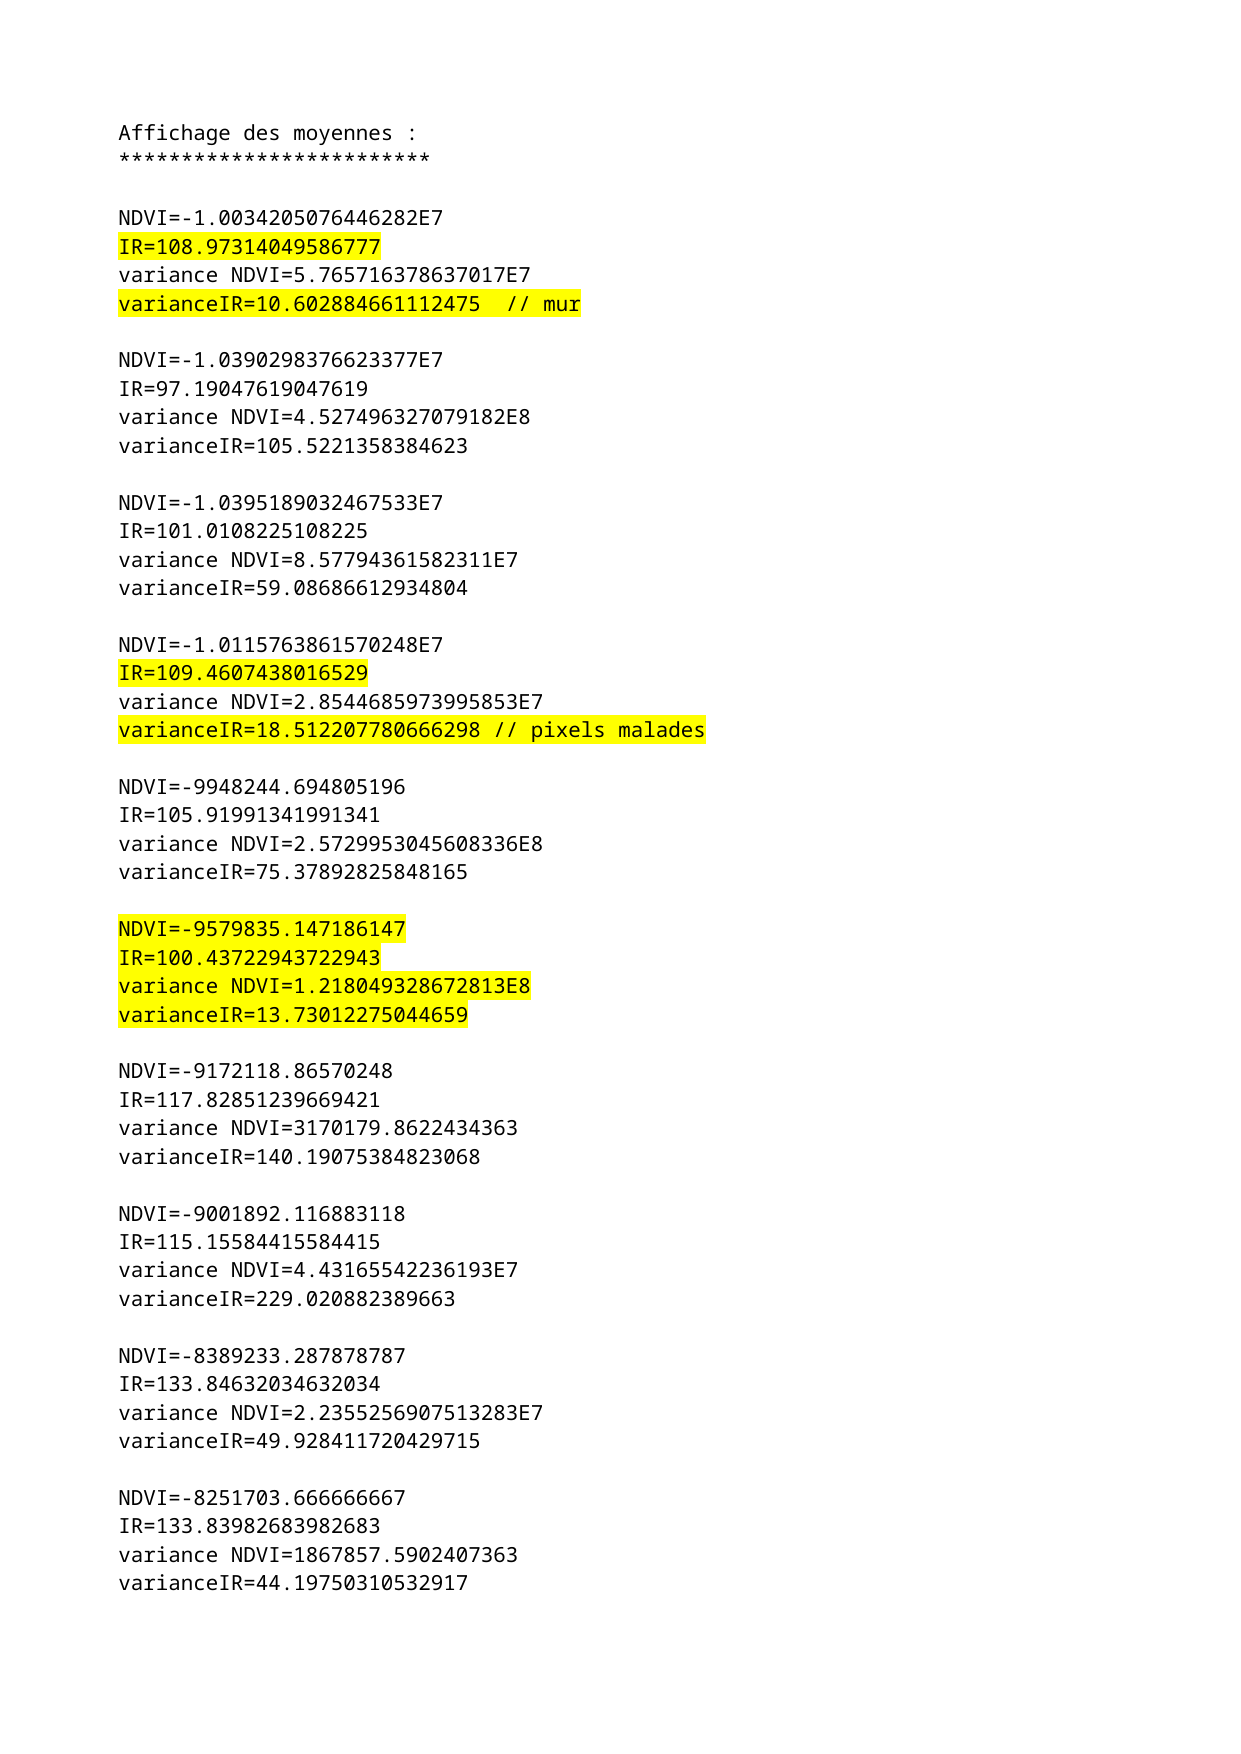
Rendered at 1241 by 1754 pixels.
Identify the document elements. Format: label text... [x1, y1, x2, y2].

text NDVI=-9948244.694805196 [118, 772, 1122, 801]
text variance NDVI=4.43165542236193E7 [118, 1256, 1122, 1284]
text varianceIR=229.020882389663 [118, 1284, 1122, 1312]
text NDVI=-8389233.287878787 [118, 1341, 1122, 1369]
text IR=108.97314049586777 [118, 232, 1122, 260]
text IR=105.91991341991341 [118, 801, 1122, 829]
text IR=133.84632034632034 [118, 1369, 1122, 1398]
text varianceIR=13.73012275044659 [118, 1000, 1122, 1028]
text NDVI=-1.0115763861570248E7 [118, 630, 1122, 658]
text variance NDVI=8.57794361582311E7 [118, 545, 1122, 573]
text IR=97.19047619047619 [118, 374, 1122, 402]
text varianceIR=59.08686612934804 [118, 573, 1122, 602]
text variance NDVI=5.765716378637017E7 [118, 260, 1122, 289]
text varianceIR=105.5221358384623 [118, 431, 1122, 459]
text varianceIR=140.19075384823068 [118, 1142, 1122, 1170]
text NDVI=-9001892.116883118 [118, 1199, 1122, 1227]
text NDVI=-1.0395189032467533E7 [118, 488, 1122, 516]
text NDVI=-9579835.147186147 [118, 914, 1122, 943]
text varianceIR=75.37892825848165 [118, 857, 1122, 886]
text variance NDVI=4.527496327079182E8 [118, 402, 1122, 431]
text variance NDVI=2.2355256907513283E7 [118, 1398, 1122, 1426]
text NDVI=-9172118.86570248 [118, 1057, 1122, 1085]
text varianceIR=18.512207780666298 // pixels malades [118, 715, 1122, 744]
text IR=109.4607438016529 [118, 658, 1122, 687]
text NDVI=-1.0034205076446282E7 [118, 203, 1122, 232]
text NDVI=-8251703.666666667 [118, 1483, 1122, 1512]
text variance NDVI=1867857.5902407363 [118, 1540, 1122, 1568]
text variance NDVI=2.5729953045608336E8 [118, 829, 1122, 857]
text varianceIR=49.928411720429715 [118, 1426, 1122, 1455]
text Affichage des moyennes : [118, 118, 1122, 147]
text IR=100.43722943722943 [118, 943, 1122, 971]
text variance NDVI=3170179.8622434363 [118, 1113, 1122, 1142]
text varianceIR=10.602884661112475 // mur [118, 289, 1122, 317]
text IR=115.15584415584415 [118, 1227, 1122, 1256]
text variance NDVI=1.218049328672813E8 [118, 971, 1122, 1000]
text IR=117.82851239669421 [118, 1085, 1122, 1113]
text NDVI=-1.0390298376623377E7 [118, 346, 1122, 374]
text IR=101.0108225108225 [118, 516, 1122, 545]
text ************************* [118, 147, 1122, 175]
text variance NDVI=2.8544685973995853E7 [118, 687, 1122, 715]
text IR=133.83982683982683 [118, 1512, 1122, 1540]
text varianceIR=44.19750310532917 [118, 1568, 1122, 1597]
